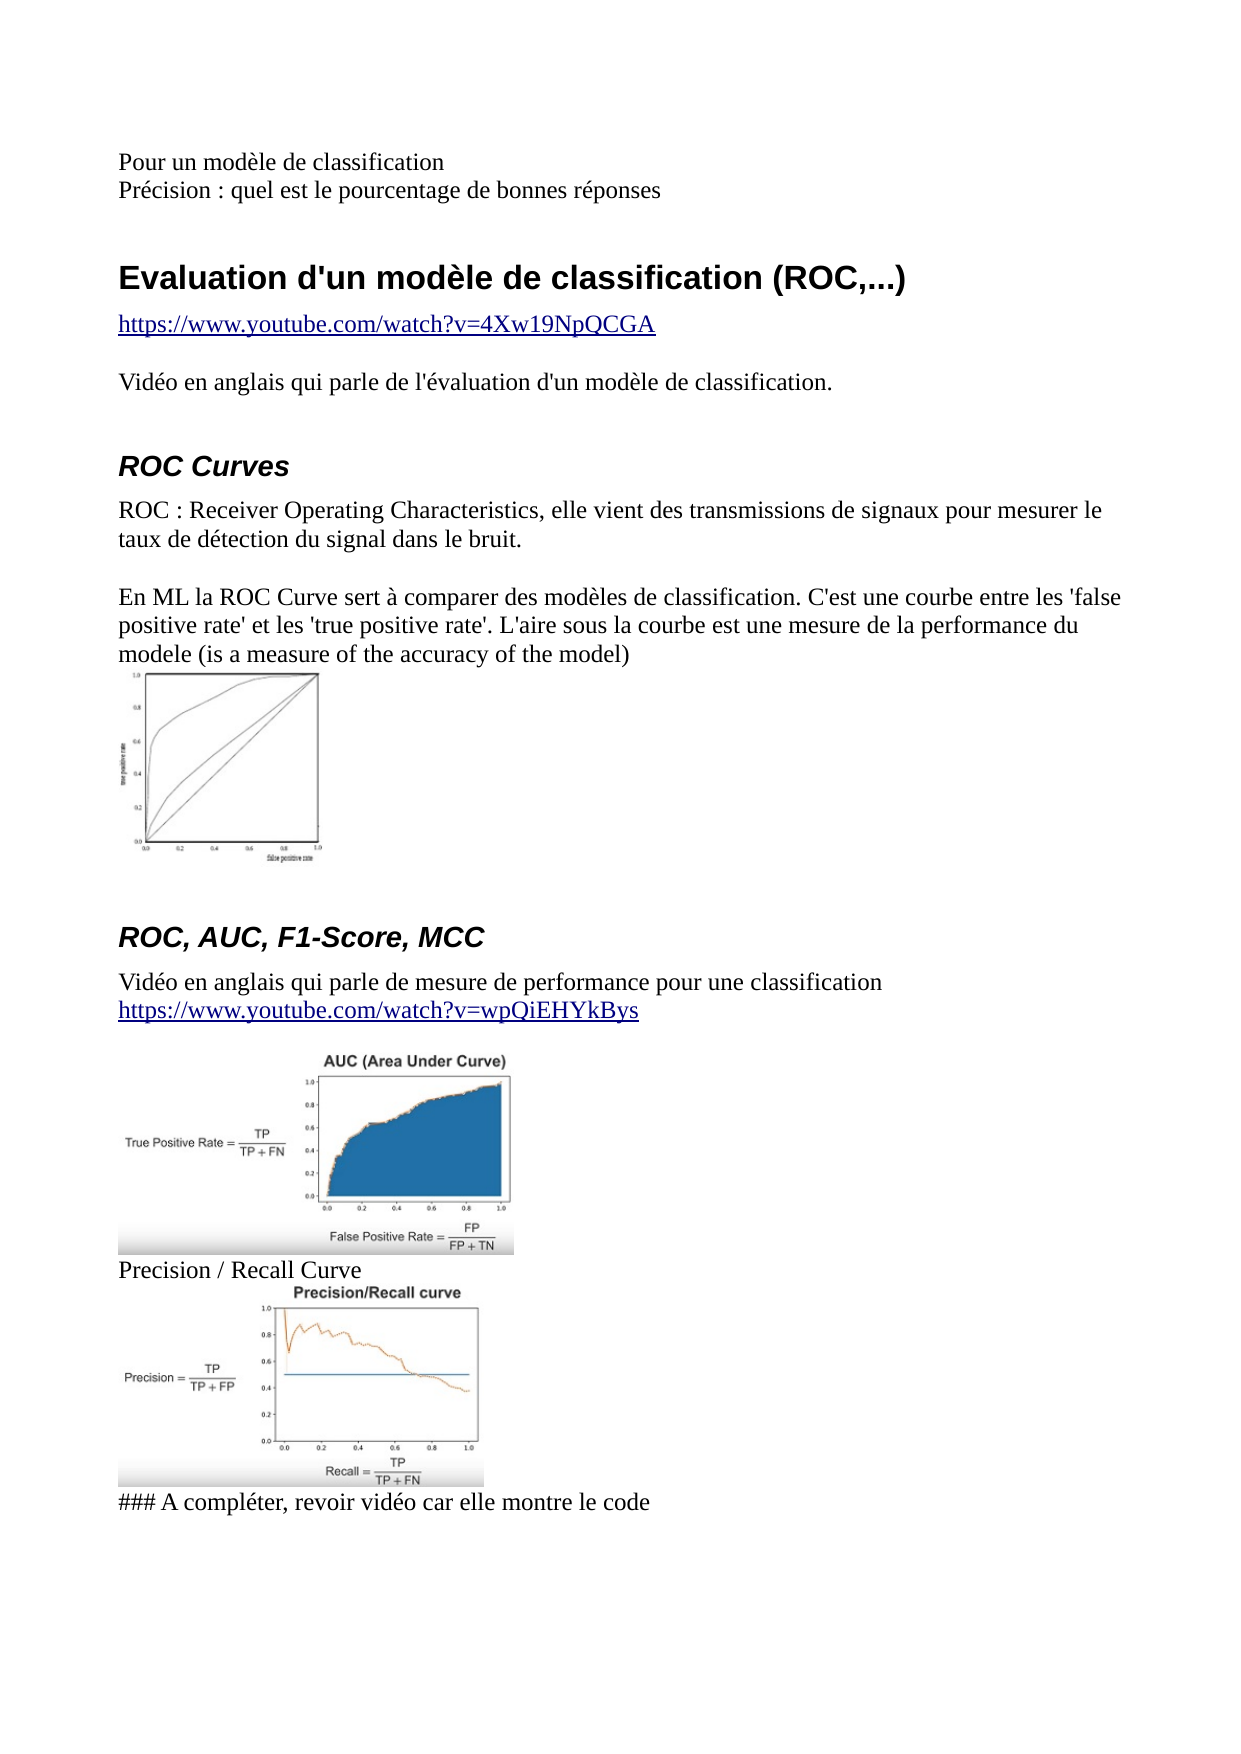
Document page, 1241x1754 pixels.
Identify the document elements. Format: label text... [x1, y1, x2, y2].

text ### A compléter, revoir vidéo car elle montre le code [118, 1487, 1122, 1516]
text Vidéo en anglais qui parle de mesure de performance pour une classification [118, 967, 1122, 995]
text https://www.youtube.com/watch?v=4Xw19NpQCGA [118, 309, 1122, 338]
subtitle ROC Curves [118, 449, 1122, 483]
text Precision / Recall Curve [118, 1255, 1122, 1284]
text En ML la ROC Curve sert à comparer des modèles de classification. C'est une courbe entre les 'false positive rate' et les 'true positive rate'. L'aire sous la courbe est une mesure de la performance du modele (is a measure of the accuracy of the model) [118, 582, 1122, 668]
subtitle Evaluation d'un modèle de classification (ROC,...) [118, 258, 1122, 297]
text ROC : Receiver Operating Characteristics, elle vient des transmissions de signaux pour mesurer le taux de détection du signal dans le bruit. [118, 495, 1122, 553]
text Précision : quel est le pourcentage de bonnes réponses [118, 176, 1122, 204]
text Vidéo en anglais qui parle de l'évaluation d'un modèle de classification. [118, 367, 1122, 396]
text https://www.youtube.com/watch?v=wpQiEHYkBys [118, 995, 1122, 1024]
picture [118, 1052, 514, 1255]
subtitle ROC, AUC, F1-Score, MCC [118, 921, 1122, 954]
text Pour un modèle de classification [118, 147, 1122, 176]
picture [118, 1283, 484, 1487]
picture [118, 667, 324, 867]
